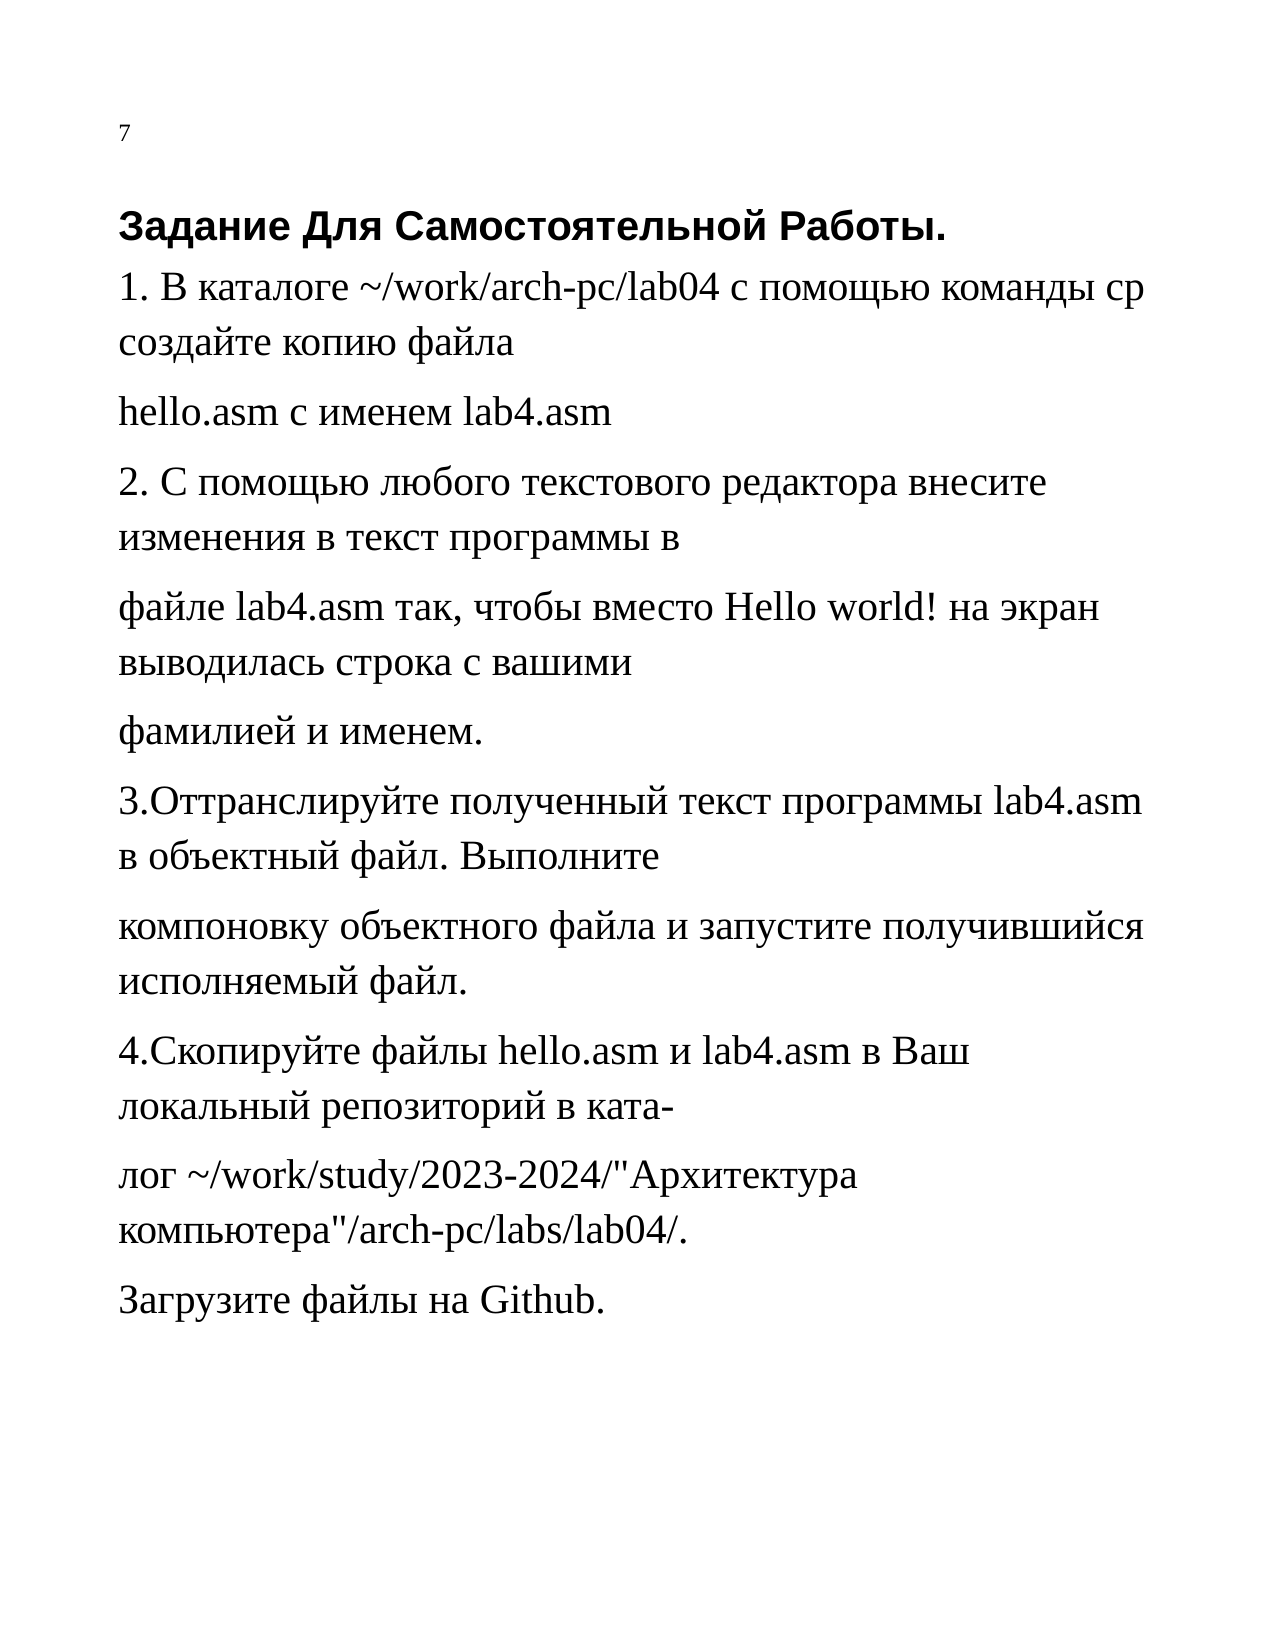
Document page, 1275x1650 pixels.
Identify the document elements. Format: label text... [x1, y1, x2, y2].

text компоновку объектного файла и запустите получившийся исполняемый файл. [118, 900, 1157, 1003]
text Загрузите файлы на Github. [118, 1275, 1157, 1323]
text файле lab4.asm так, чтобы вместо Hello world! на экран выводилась строка с вашими [118, 581, 1157, 684]
text 4.Скопируйте файлы hello.asm и lab4.asm в Ваш локальный репозиторий в ката- [118, 1025, 1157, 1128]
subtitle Задание Для Самостоятельной Работы. [118, 201, 1157, 249]
text 1. В каталоге ~/work/arch-pc/lab04 с помощью команды cp создайте копию файла [118, 262, 1157, 365]
text 3.Оттранслируйте полученный текст программы lab4.asm в объектный файл. Выполните [118, 776, 1157, 878]
text лог ~/work/study/2023-2024/"Архитектура компьютера"/arch-pc/labs/lab04/. [118, 1150, 1157, 1253]
text hello.asm с именем lab4.asm [118, 387, 1157, 434]
text 2. С помощью любого текстового редактора внесите изменения в текст программы в [118, 456, 1157, 559]
text фамилией и именем. [118, 706, 1157, 754]
